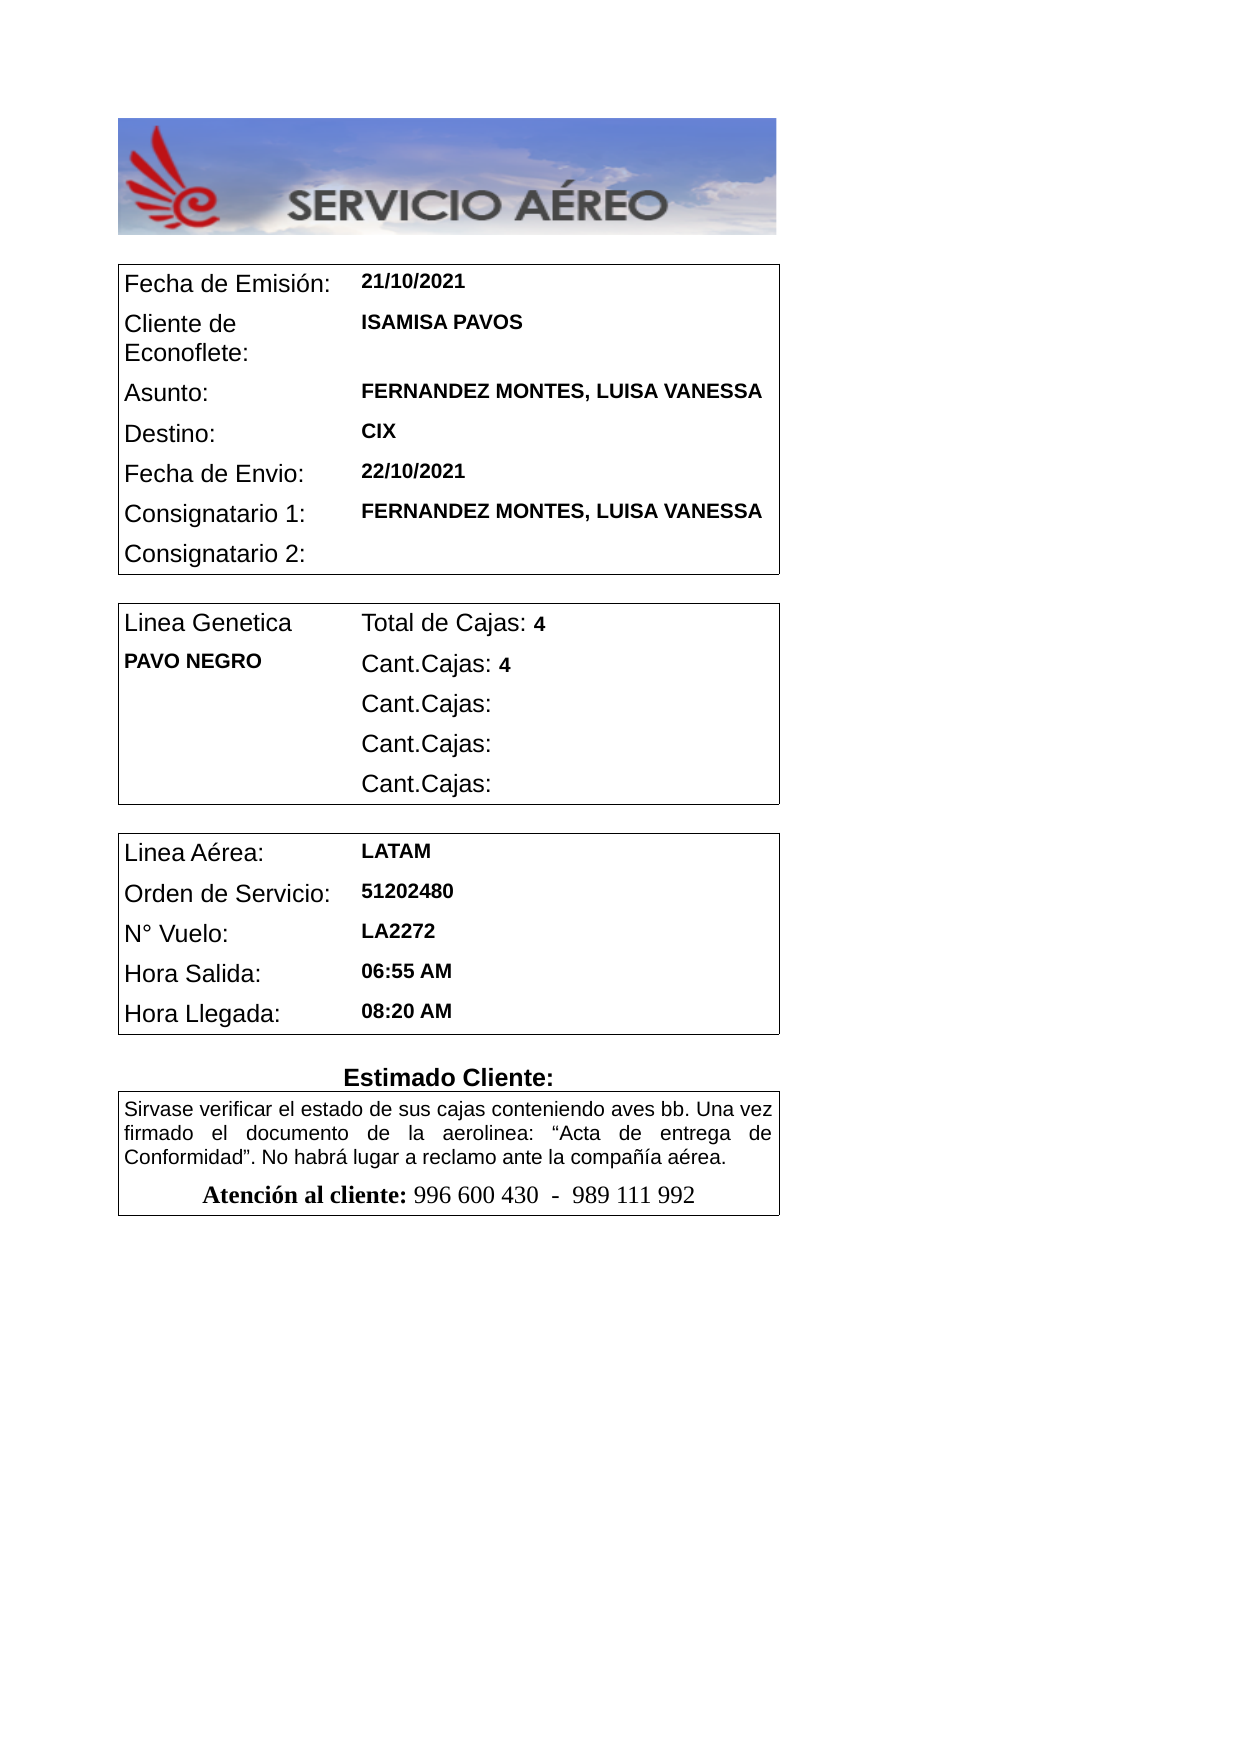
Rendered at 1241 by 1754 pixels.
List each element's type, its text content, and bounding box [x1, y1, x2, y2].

table_cell Cant.Cajas: [356, 683, 779, 723]
table_cell [119, 764, 356, 804]
table_cell Cant.Cajas: 4 [356, 643, 779, 683]
table_cell CIX [356, 413, 779, 453]
table_cell Cant.Cajas: [356, 764, 779, 804]
table_cell [118, 575, 356, 603]
table_cell Sirvase verificar el estado de sus cajas conteniendo aves bb. Una vez firmado el documento de la aerolinea: “Acta de entrega de Conformidad”. No habrá lugar a reclamo ante la compañía aérea. [119, 1092, 779, 1175]
table_cell Cant.Cajas: [356, 723, 779, 763]
table_cell 08:20 AM [356, 994, 779, 1034]
table_cell [118, 805, 356, 833]
table_cell [119, 723, 356, 763]
table_cell [356, 534, 779, 574]
table_cell Linea Genetica [119, 604, 356, 643]
table_cell 06:55 AM [356, 953, 779, 993]
table_cell Cliente de Econoflete: [119, 304, 356, 373]
table_cell Hora Llegada: [119, 994, 356, 1034]
table_cell Asunto: [119, 373, 356, 413]
table_cell N° Vuelo: [119, 913, 356, 953]
picture [118, 118, 777, 235]
table_cell LA2272 [356, 913, 779, 953]
table_cell ISAMISA PAVOS [356, 304, 779, 373]
table_cell PAVO NEGRO [119, 643, 356, 683]
table_header Fecha de Emisión: [119, 265, 356, 304]
table_cell 51202480 [356, 873, 779, 913]
table_cell Fecha de Envio: [119, 453, 356, 493]
table_cell Destino: [119, 413, 356, 453]
table_cell Consignatario 1: [119, 493, 356, 533]
table_cell [356, 575, 779, 603]
table_cell FERNANDEZ MONTES, LUISA VANESSA [356, 373, 779, 413]
table_cell Orden de Servicio: [119, 873, 356, 913]
table_header 21/10/2021 [356, 265, 779, 304]
table_cell Estimado Cliente: [118, 1035, 779, 1091]
table_cell LATAM [356, 834, 779, 873]
table_cell [119, 683, 356, 723]
table_cell Hora Salida: [119, 953, 356, 993]
table_cell Total de Cajas: 4 [356, 604, 779, 643]
table_cell Linea Aérea: [119, 834, 356, 873]
table_cell FERNANDEZ MONTES, LUISA VANESSA [356, 493, 779, 533]
table_cell Atención al cliente: 996 600 430 - 989 111 992 [119, 1175, 779, 1215]
table_cell 22/10/2021 [356, 453, 779, 493]
table_cell [356, 805, 779, 833]
table_cell Consignatario 2: [119, 534, 356, 574]
